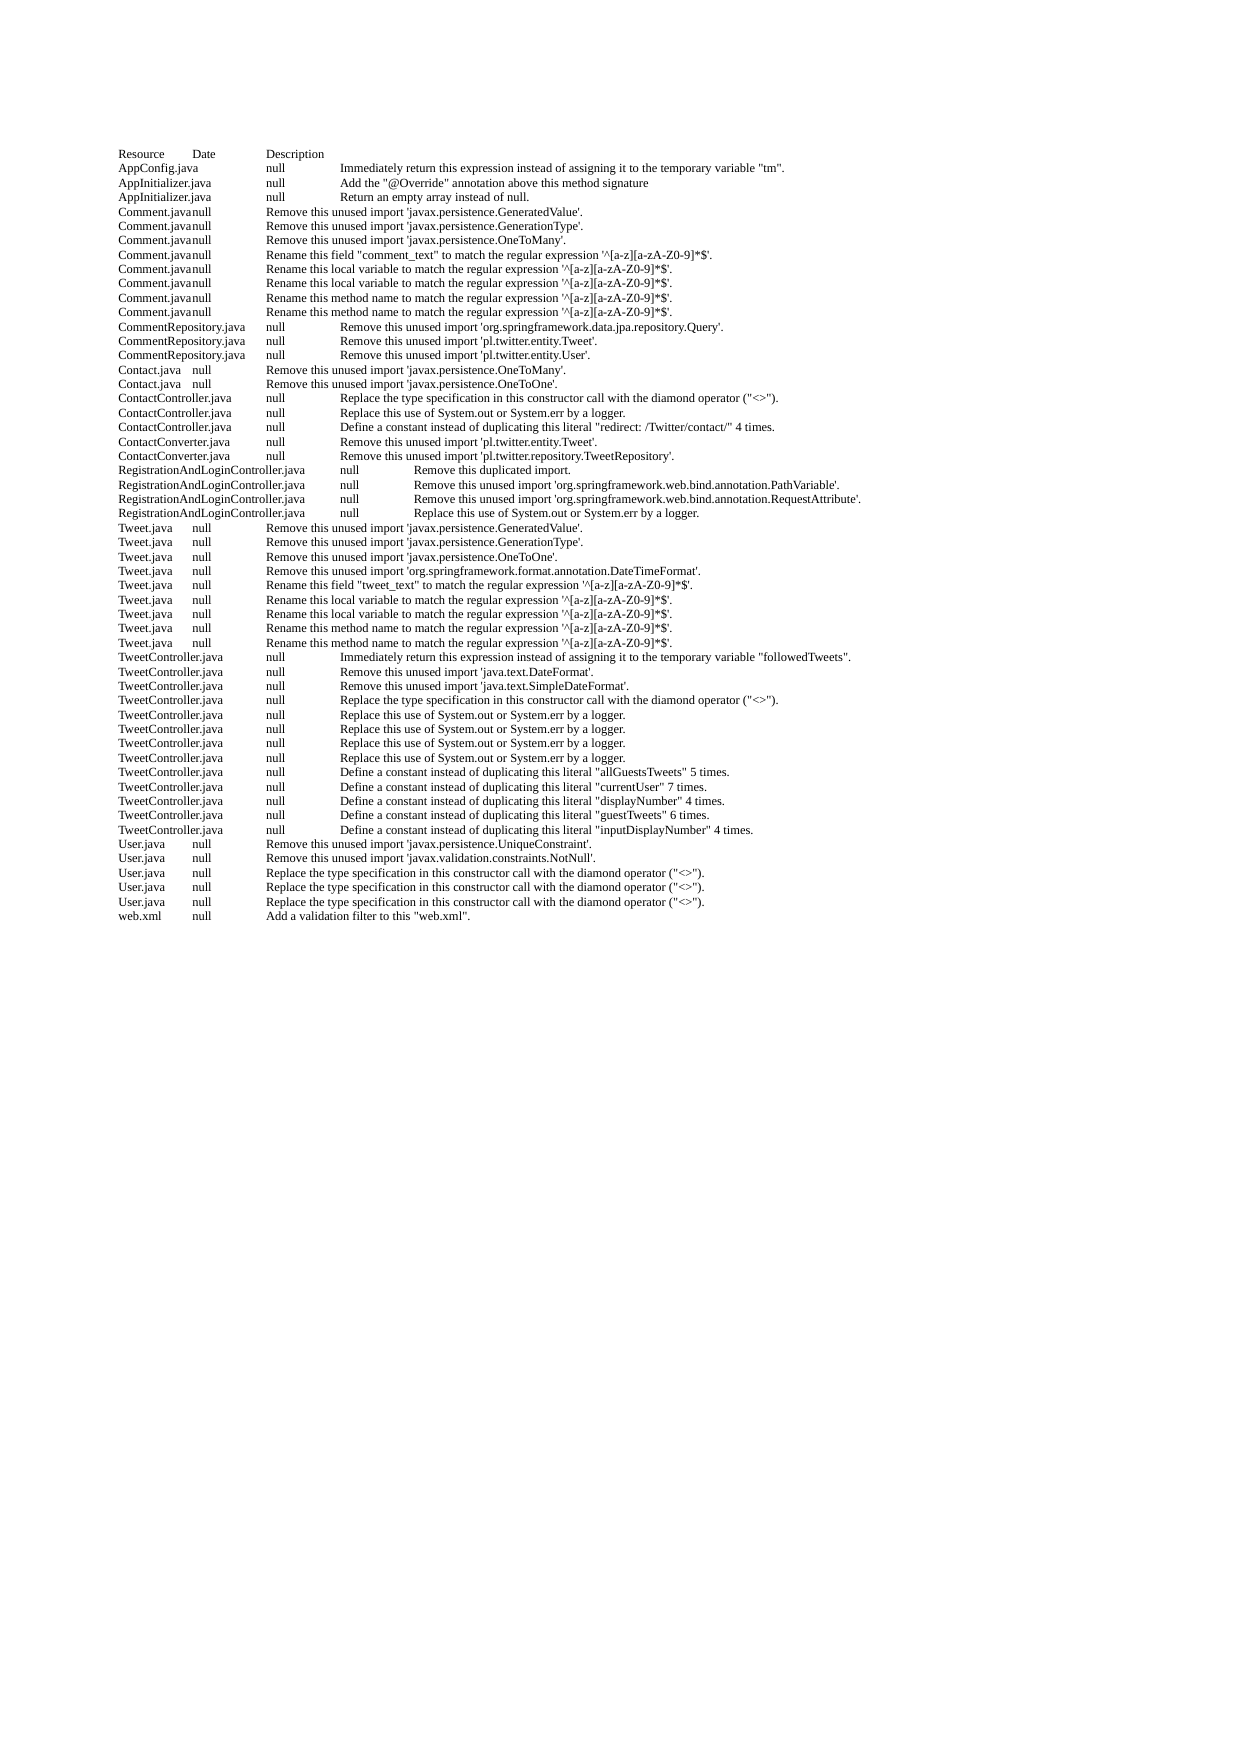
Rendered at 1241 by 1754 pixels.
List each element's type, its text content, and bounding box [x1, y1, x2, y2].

text Comment.java null Rename this local variable to match the regular expression '^[a-z][a-zA-Z0-9]*$'. [118, 276, 1122, 291]
text Tweet.java null Remove this unused import 'org.springframework.format.annotation.DateTimeFormat'. [118, 564, 1122, 578]
text Resource Date Description [118, 147, 1122, 161]
text web.xml null Add a validation filter to this "web.xml". [118, 909, 1122, 923]
text User.java null Replace the type specification in this constructor call with the diamond operator ("<>"). [118, 894, 1122, 909]
text TweetController.java null Define a constant instead of duplicating this literal "guestTweets" 6 times. [118, 808, 1122, 822]
text Tweet.java null Rename this field "tweet_text" to match the regular expression '^[a-z][a-zA-Z0-9]*$'. [118, 578, 1122, 592]
text User.java null Replace the type specification in this constructor call with the diamond operator ("<>"). [118, 866, 1122, 880]
text Comment.java null Remove this unused import 'javax.persistence.GenerationType'. [118, 219, 1122, 233]
text CommentRepository.java null Remove this unused import 'pl.twitter.entity.User'. [118, 348, 1122, 362]
text User.java null Remove this unused import 'javax.persistence.UniqueConstraint'. [118, 837, 1122, 851]
text CommentRepository.java null Remove this unused import 'org.springframework.data.jpa.repository.Query'. [118, 319, 1122, 334]
text Tweet.java null Rename this local variable to match the regular expression '^[a-z][a-zA-Z0-9]*$'. [118, 607, 1122, 621]
text CommentRepository.java null Remove this unused import 'pl.twitter.entity.Tweet'. [118, 334, 1122, 348]
text Comment.java null Rename this method name to match the regular expression '^[a-z][a-zA-Z0-9]*$'. [118, 305, 1122, 319]
text Contact.java null Remove this unused import 'javax.persistence.OneToMany'. [118, 362, 1122, 377]
text AppInitializer.java null Return an empty array instead of null. [118, 190, 1122, 204]
text TweetController.java null Define a constant instead of duplicating this literal "displayNumber" 4 times. [118, 794, 1122, 808]
text Comment.java null Remove this unused import 'javax.persistence.OneToMany'. [118, 233, 1122, 247]
text ContactController.java null Replace this use of System.out or System.err by a logger. [118, 406, 1122, 420]
text Tweet.java null Rename this local variable to match the regular expression '^[a-z][a-zA-Z0-9]*$'. [118, 592, 1122, 607]
text Tweet.java null Rename this method name to match the regular expression '^[a-z][a-zA-Z0-9]*$'. [118, 636, 1122, 650]
text TweetController.java null Replace the type specification in this constructor call with the diamond operator ("<>"). [118, 693, 1122, 707]
text Tweet.java null Remove this unused import 'javax.persistence.OneToOne'. [118, 549, 1122, 564]
text Tweet.java null Remove this unused import 'javax.persistence.GenerationType'. [118, 535, 1122, 549]
text Tweet.java null Remove this unused import 'javax.persistence.GeneratedValue'. [118, 521, 1122, 535]
text ContactController.java null Replace the type specification in this constructor call with the diamond operator ("<>"). [118, 391, 1122, 406]
text Contact.java null Remove this unused import 'javax.persistence.OneToOne'. [118, 377, 1122, 391]
text TweetController.java null Define a constant instead of duplicating this literal "currentUser" 7 times. [118, 779, 1122, 794]
text User.java null Remove this unused import 'javax.validation.constraints.NotNull'. [118, 851, 1122, 866]
text AppConfig.java null Immediately return this expression instead of assigning it to the temporary variable "tm". [118, 161, 1122, 176]
text ContactConverter.java null Remove this unused import 'pl.twitter.repository.TweetRepository'. [118, 449, 1122, 463]
text TweetController.java null Define a constant instead of duplicating this literal "inputDisplayNumber" 4 times. [118, 822, 1122, 837]
text RegistrationAndLoginController.java null Remove this unused import 'org.springframework.web.bind.annotation.PathVariable'. [118, 477, 1122, 492]
text Comment.java null Rename this field "comment_text" to match the regular expression '^[a-z][a-zA-Z0-9]*$'. [118, 247, 1122, 262]
text TweetController.java null Remove this unused import 'java.text.DateFormat'. [118, 664, 1122, 679]
text Comment.java null Rename this method name to match the regular expression '^[a-z][a-zA-Z0-9]*$'. [118, 291, 1122, 305]
text TweetController.java null Replace this use of System.out or System.err by a logger. [118, 722, 1122, 736]
text RegistrationAndLoginController.java null Remove this unused import 'org.springframework.web.bind.annotation.RequestAttribute'. [118, 492, 1122, 506]
text TweetController.java null Replace this use of System.out or System.err by a logger. [118, 707, 1122, 722]
text TweetController.java null Replace this use of System.out or System.err by a logger. [118, 751, 1122, 765]
text RegistrationAndLoginController.java null Replace this use of System.out or System.err by a logger. [118, 506, 1122, 521]
text User.java null Replace the type specification in this constructor call with the diamond operator ("<>"). [118, 880, 1122, 894]
text ContactController.java null Define a constant instead of duplicating this literal "redirect: /Twitter/contact/" 4 times. [118, 420, 1122, 434]
text TweetController.java null Immediately return this expression instead of assigning it to the temporary variable "followedTweets". [118, 650, 1122, 664]
text Comment.java null Remove this unused import 'javax.persistence.GeneratedValue'. [118, 204, 1122, 219]
text RegistrationAndLoginController.java null Remove this duplicated import. [118, 463, 1122, 477]
text TweetController.java null Remove this unused import 'java.text.SimpleDateFormat'. [118, 679, 1122, 693]
text Tweet.java null Rename this method name to match the regular expression '^[a-z][a-zA-Z0-9]*$'. [118, 621, 1122, 636]
text Comment.java null Rename this local variable to match the regular expression '^[a-z][a-zA-Z0-9]*$'. [118, 262, 1122, 276]
text ContactConverter.java null Remove this unused import 'pl.twitter.entity.Tweet'. [118, 434, 1122, 449]
text AppInitializer.java null Add the "@Override" annotation above this method signature [118, 176, 1122, 190]
text TweetController.java null Replace this use of System.out or System.err by a logger. [118, 736, 1122, 751]
text TweetController.java null Define a constant instead of duplicating this literal "allGuestsTweets" 5 times. [118, 765, 1122, 779]
